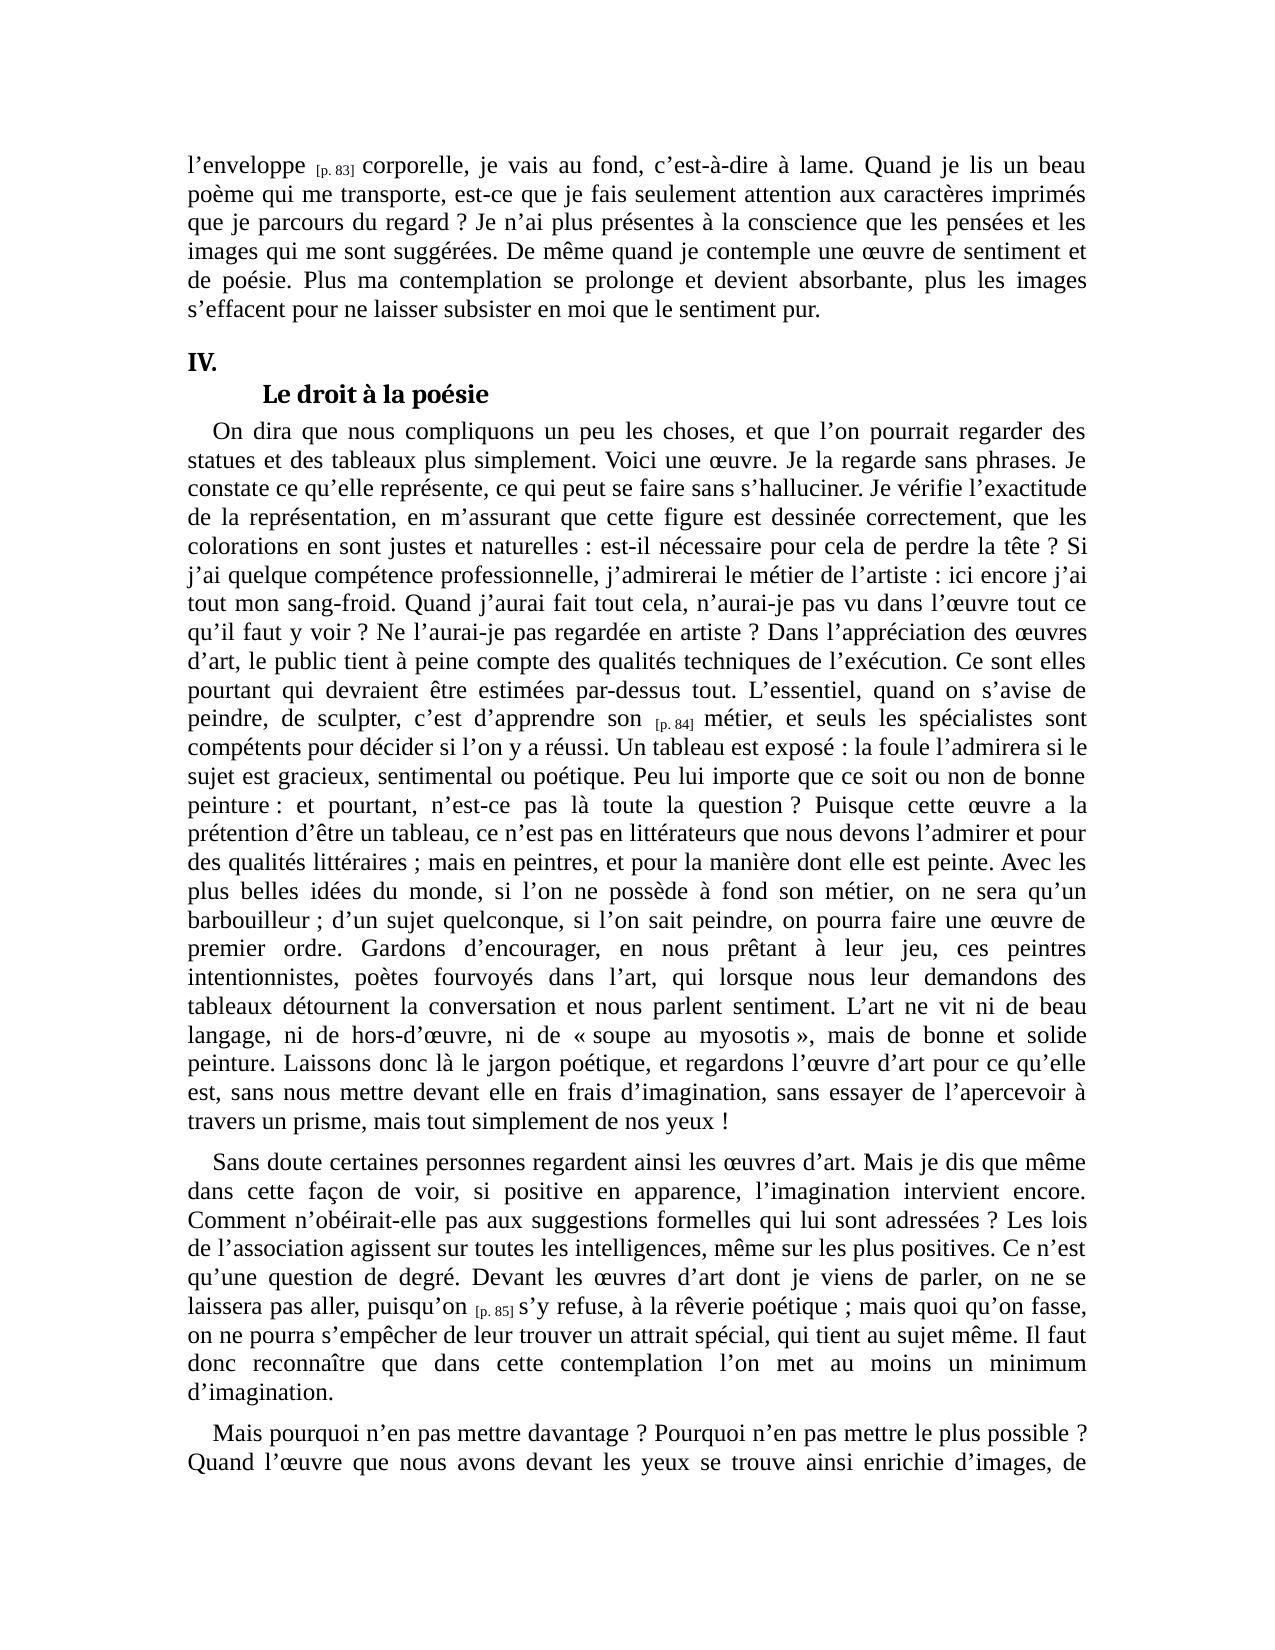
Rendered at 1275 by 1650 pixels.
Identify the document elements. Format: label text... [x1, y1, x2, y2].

text l’enveloppe [p. 83] corporelle, je vais au fond, c’est-à-dire à lame. Quand je lis un beau poème qui me transporte, est-ce que je fais seulement attention aux caractères imprimés que je parcours du regard ? Je n’ai plus présentes à la conscience que les pensées et les images qui me sont suggérées. De même quand je contemple une œuvre de sentiment et de poésie. Plus ma contemplation se prolonge et devient absorbante, plus les images s’effacent pour ne laisser subsister en moi que le sentiment pur. [187, 150, 1087, 322]
text Mais pourquoi n’en pas mettre davantage ? Pourquoi n’en pas mettre le plus possible ? Quand l’œuvre que nous avons devant les yeux se trouve ainsi enrichie d’images, de [187, 1418, 1087, 1476]
text Sans doute certaines personnes regardent ainsi les œuvres d’art. Mais je dis que même dans cette façon de voir, si positive en apparence, l’imagination intervient encore. Comment n’obéirait-elle pas aux suggestions formelles qui lui sont adressées ? Les lois de l’association agissent sur toutes les intelligences, même sur les plus positives. Ce n’est qu’une question de degré. Devant les œuvres d’art dont je viens de parler, on ne se laissera pas aller, puisqu’on [p. 85] s’y refuse, à la rêverie poétique ; mais quoi qu’on fasse, on ne pourra s’empêcher de leur trouver un attrait spécial, qui tient au sujet même. Il faut donc reconnaître que dans cette contemplation l’on met au moins un minimum d’imagination. [187, 1147, 1087, 1406]
text On dira que nous compliquons un peu les choses, et que l’on pourrait regarder des statues et des tableaux plus simplement. Voici une œuvre. Je la regarde sans phrases. Je constate ce qu’elle représente, ce qui peut se faire sans s’halluciner. Je vérifie l’exactitude de la représentation, en m’assurant que cette figure est dessinée correctement, que les colorations en sont justes et naturelles : est-il nécessaire pour cela de perdre la tête ? Si j’ai quelque compétence professionnelle, j’admirerai le métier de l’artiste : ici encore j’ai tout mon sang-froid. Quand j’aurai fait tout cela, n’aurai-je pas vu dans l’œuvre tout ce qu’il faut y voir ? Ne l’aurai-je pas regardée en artiste ? Dans l’appréciation des œuvres d’art, le public tient à peine compte des qualités techniques de l’exécution. Ce sont elles pourtant qui devraient être estimées par-dessus tout. L’essentiel, quand on s’avise de peindre, de sculpter, c’est d’apprendre son [p. 84] métier, et seuls les spécialistes sont compétents pour décider si l’on y a réussi. Un tableau est exposé : la foule l’admirera si le sujet est gracieux, sentimental ou poétique. Peu lui importe que ce soit ou non de bonne peinture : et pourtant, n’est-ce pas là toute la question ? Puisque cette œuvre a la prétention d’être un tableau, ce n’est pas en littérateurs que nous devons l’admirer et pour des qualités littéraires ; mais en peintres, et pour la manière dont elle est peinte. Avec les plus belles idées du monde, si l’on ne possède à fond son métier, on ne sera qu’un barbouilleur ; d’un sujet quelconque, si l’on sait peindre, on pourra faire une œuvre de premier ordre. Gardons d’encourager, en nous prêtant à leur jeu, ces peintres intentionnistes, poètes fourvoyés dans l’art, qui lorsque nous leur demandons des tableaux détournent la conversation et nous parlent sentiment. L’art ne vit ni de beau langage, ni de hors-d’œuvre, ni de « soupe au myosotis », mais de bonne et solide peinture. Laissons donc là le jargon poétique, et regardons l’œuvre d’art pour ce qu’elle est, sans nous mettre devant elle en frais d’imagination, sans essayer de l’apercevoir à travers un prisme, mais tout simplement de nos yeux ! [187, 416, 1087, 1135]
subtitle IV. Le droit à la poésie [187, 347, 1087, 410]
